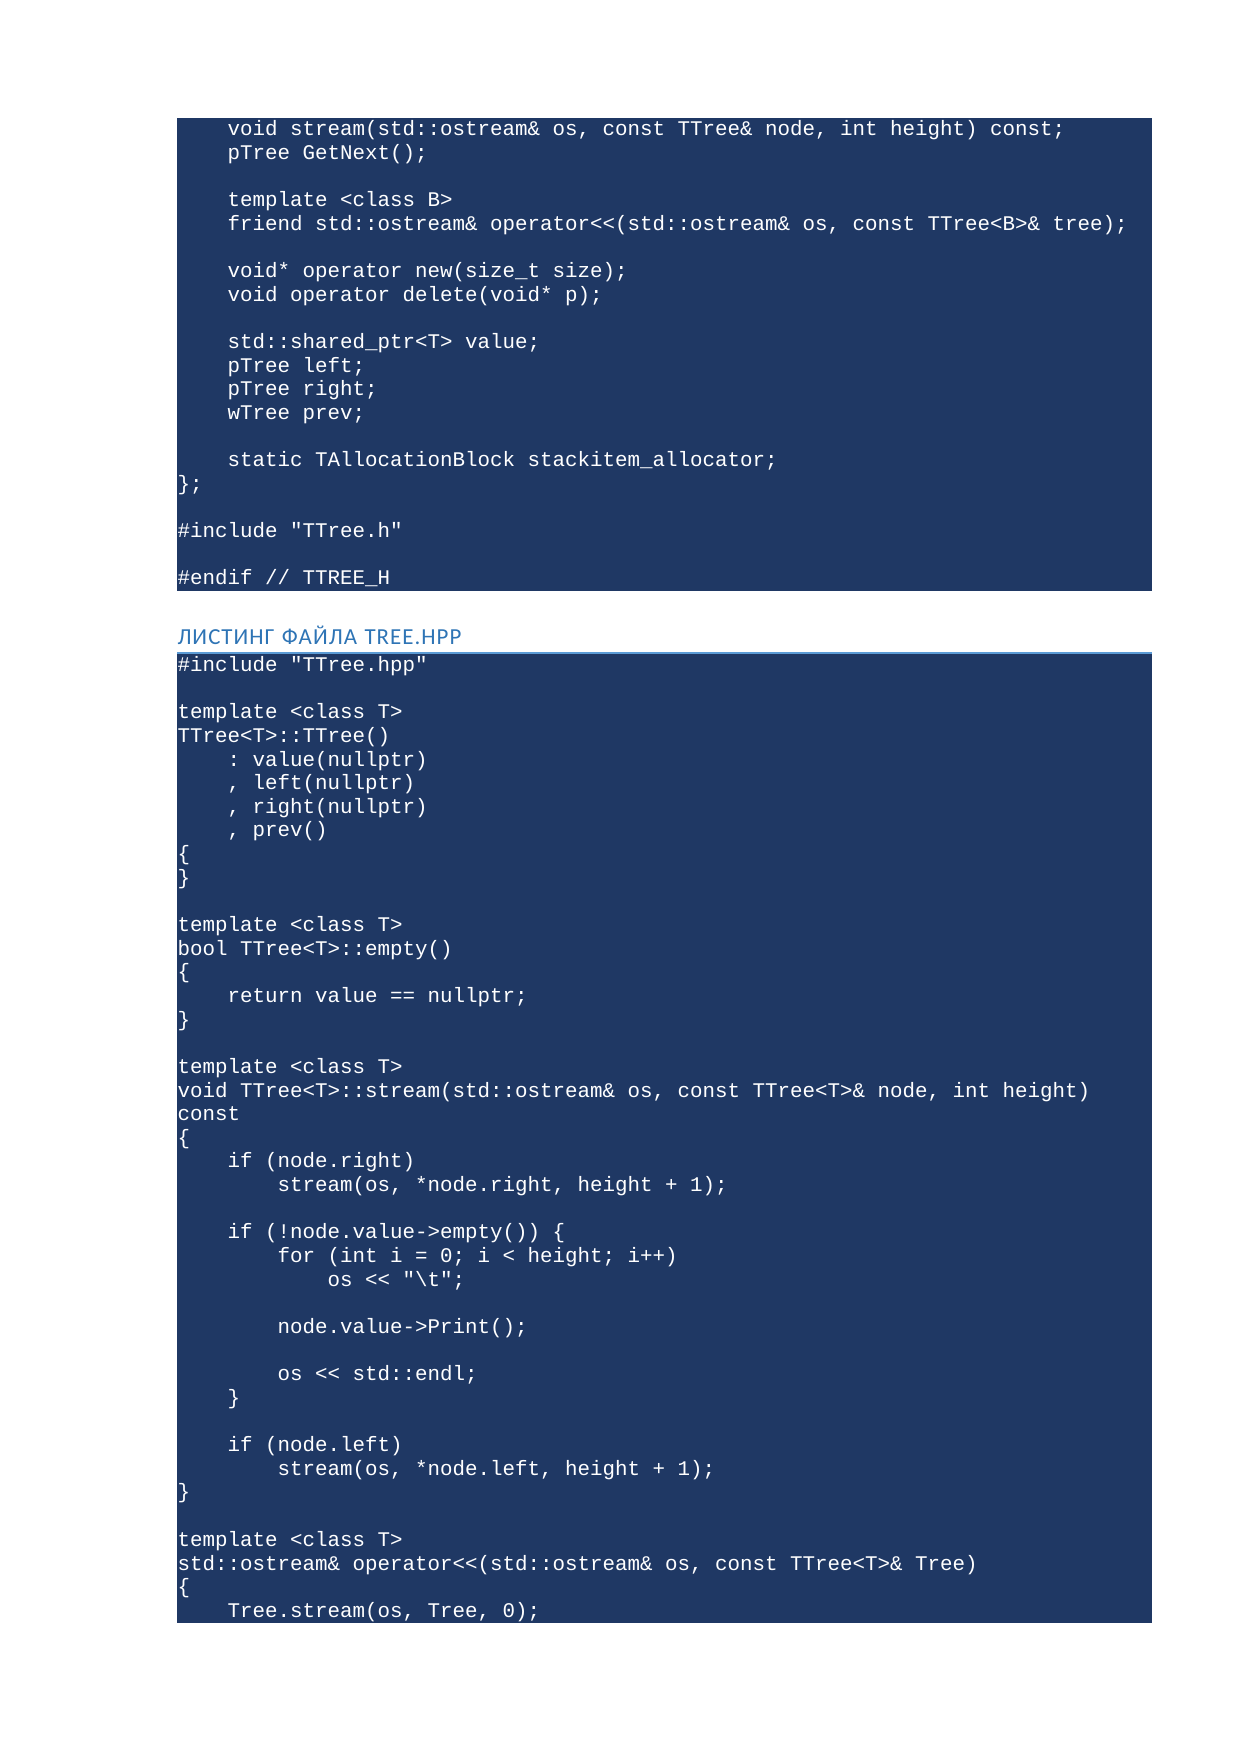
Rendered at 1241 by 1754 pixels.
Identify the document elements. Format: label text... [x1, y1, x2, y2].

text , prev() [177, 819, 1152, 843]
text void* operator new(size_t size); [177, 260, 1152, 284]
text #endif // TTREE_H [177, 567, 1152, 591]
text void TTree<T>::stream(std::ostream& os, const TTree<T>& node, int height) const [177, 1079, 1152, 1127]
text template <class T> [177, 701, 1152, 725]
text os << "\t"; [177, 1269, 1152, 1292]
text { [177, 1127, 1152, 1151]
text template <class T> [177, 914, 1152, 938]
text { [177, 961, 1152, 985]
text { [177, 1576, 1152, 1600]
text TTree<T>::TTree() [177, 725, 1152, 748]
text stream(os, *node.left, height + 1); [177, 1458, 1152, 1482]
text Tree.stream(os, Tree, 0); [177, 1600, 1152, 1623]
text : value(nullptr) [177, 748, 1152, 772]
text node.value->Print(); [177, 1316, 1152, 1340]
text } [177, 1387, 1152, 1411]
text wTree prev; [177, 402, 1152, 426]
text if (!node.value->empty()) { [177, 1221, 1152, 1245]
text template <class T> [177, 1529, 1152, 1552]
text if (node.left) [177, 1434, 1152, 1458]
text } [177, 867, 1152, 890]
text pTree GetNext(); [177, 142, 1152, 165]
text stream(os, *node.right, height + 1); [177, 1174, 1152, 1198]
text os << std::endl; [177, 1363, 1152, 1387]
text std::ostream& operator<<(std::ostream& os, const TTree<T>& Tree) [177, 1552, 1152, 1576]
text static TAllocationBlock stackitem_allocator; [177, 449, 1152, 473]
text pTree left; [177, 354, 1152, 378]
text void operator delete(void* p); [177, 284, 1152, 307]
text template <class B> [177, 189, 1152, 213]
text std::shared_ptr<T> value; [177, 331, 1152, 354]
text bool TTree<T>::empty() [177, 938, 1152, 961]
text { [177, 843, 1152, 867]
text } [177, 1482, 1152, 1505]
text #include "TTree.h" [177, 520, 1152, 544]
text } [177, 1009, 1152, 1032]
text return value == nullptr; [177, 985, 1152, 1009]
subtitle Листинг файла Tree.hpp [177, 622, 1152, 652]
text pTree right; [177, 378, 1152, 402]
text , right(nullptr) [177, 796, 1152, 819]
text template <class T> [177, 1056, 1152, 1079]
text , left(nullptr) [177, 772, 1152, 796]
text #include "TTree.hpp" [177, 654, 1152, 678]
text friend std::ostream& operator<<(std::ostream& os, const TTree<B>& tree); [177, 213, 1152, 236]
text if (node.right) [177, 1151, 1152, 1174]
text void stream(std::ostream& os, const TTree& node, int height) const; [177, 118, 1152, 142]
text }; [177, 473, 1152, 496]
text for (int i = 0; i < height; i++) [177, 1245, 1152, 1269]
